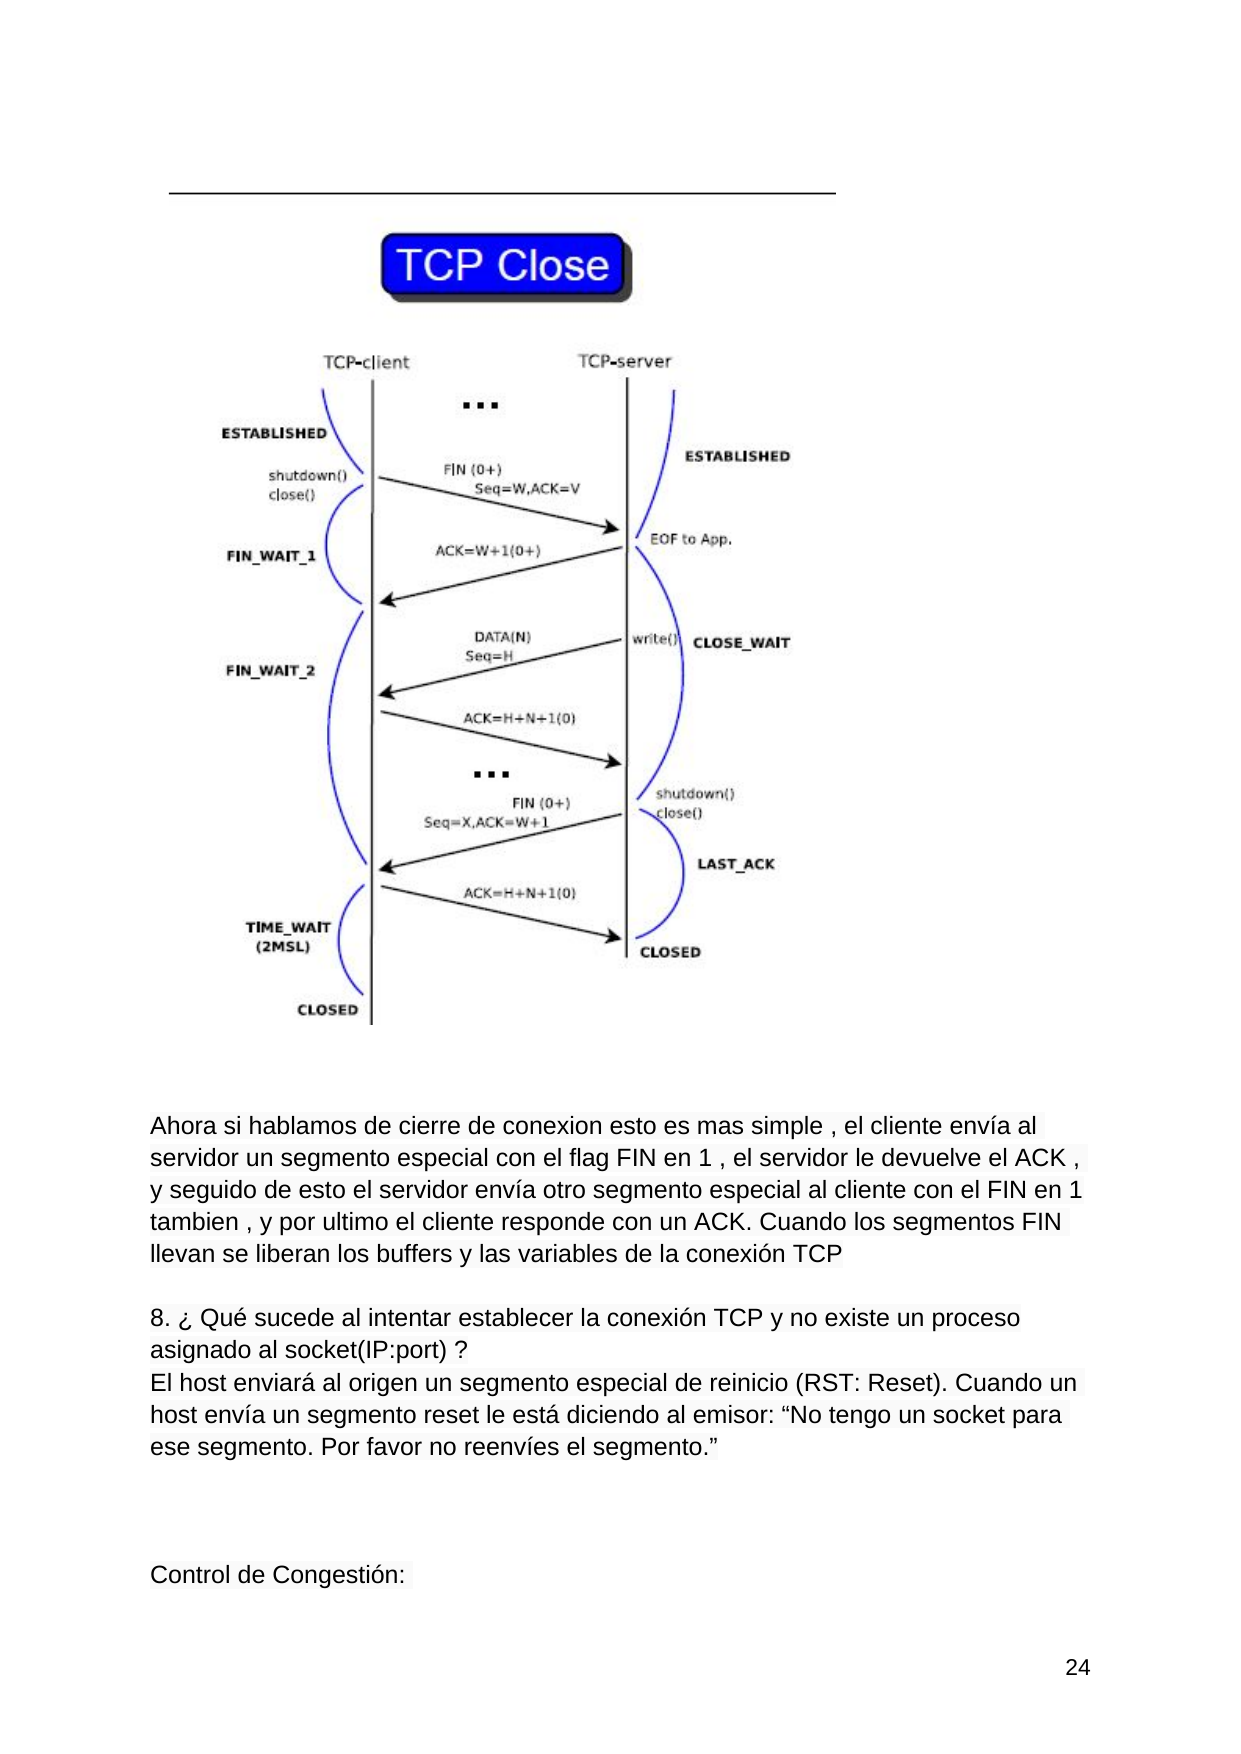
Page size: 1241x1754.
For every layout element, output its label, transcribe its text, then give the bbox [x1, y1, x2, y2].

text 8. ¿ Qué sucede al intentar establecer la conexión TCP y no existe un proceso [150, 1304, 1091, 1332]
text Ahora si hablamos de cierre de conexion esto es mas simple , el cliente envía al servidor un segmento especial con el flag FIN en 1 , el servidor le devuelve el ACK , y seguido de esto el servidor envía otro segmento especial al cliente con el FIN en 1 tambien , y por ultimo el cliente responde con un ACK. Cuando los segmentos FIN llevan se liberan los buffers y las variables de la conexión TCP [150, 1112, 1091, 1268]
picture [168, 168, 836, 1025]
text Control de Congestión: [150, 1561, 1091, 1589]
text asignado al socket(IP:port) ? [150, 1336, 1091, 1364]
text El host enviará al origen un segmento especial de reinicio (RST: Reset). Cuando un host envía un segmento reset le está diciendo al emisor: “No tengo un socket para ese segmento. Por favor no reenvíes el segmento.” [150, 1368, 1091, 1460]
